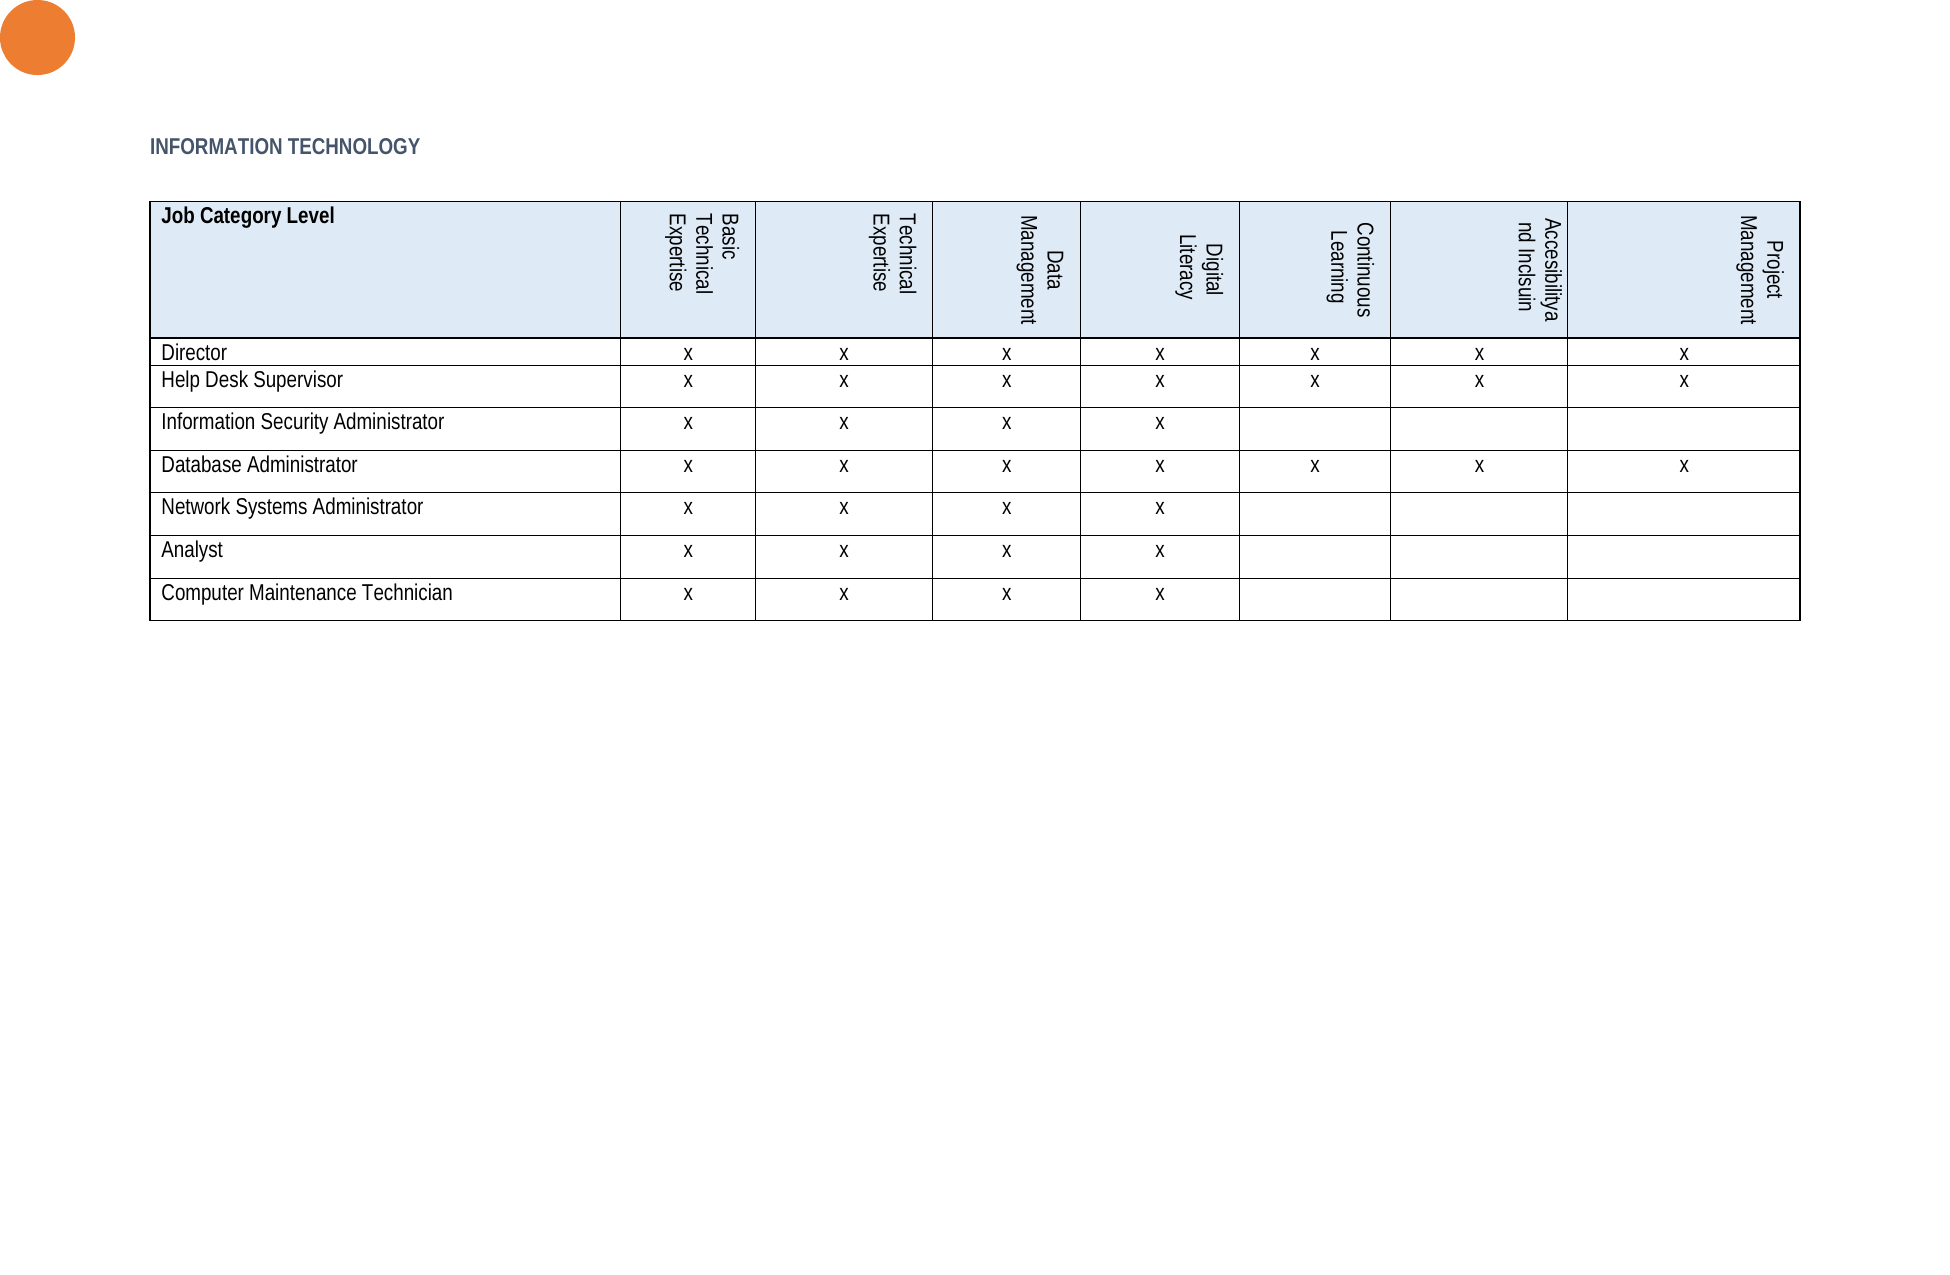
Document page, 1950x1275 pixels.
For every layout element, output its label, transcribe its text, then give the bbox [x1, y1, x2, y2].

table_header Digital Literacy [1081, 202, 1239, 337]
table_cell x [1240, 339, 1390, 365]
table_cell [1568, 536, 1799, 578]
table_cell [1391, 493, 1567, 535]
table_cell x [933, 339, 1080, 365]
table_cell Director [151, 339, 620, 365]
table_cell x [1081, 493, 1239, 535]
table_cell Information Security Administrator [151, 408, 620, 450]
table_cell x [1391, 451, 1567, 492]
table_cell x [933, 579, 1080, 620]
table_cell x [1081, 579, 1239, 620]
table_cell x [1568, 366, 1799, 407]
table_cell x [621, 493, 755, 535]
table_cell x [933, 366, 1080, 407]
table_cell x [621, 579, 755, 620]
table_cell [1240, 493, 1390, 535]
table_cell x [1081, 451, 1239, 492]
table_cell x [933, 536, 1080, 578]
table_cell x [1568, 451, 1799, 492]
table_cell x [756, 451, 932, 492]
table_cell [1391, 408, 1567, 450]
table_cell x [1081, 408, 1239, 450]
table_cell x [1391, 366, 1567, 407]
table_cell x [1240, 366, 1390, 407]
table_cell x [621, 451, 755, 492]
table_cell [1391, 579, 1567, 620]
table_cell x [621, 339, 755, 365]
table_cell Network Systems Administrator [151, 493, 620, 535]
table_cell [1568, 493, 1799, 535]
table_cell x [1081, 366, 1239, 407]
table_cell x [756, 408, 932, 450]
subtitle INFORMATION TECHNOLOGY [150, 133, 1800, 159]
table_header Technical Expertise [756, 202, 932, 337]
table_cell x [756, 579, 932, 620]
table_cell x [1081, 339, 1239, 365]
table_cell x [933, 451, 1080, 492]
table_cell [1240, 536, 1390, 578]
table_cell [1391, 536, 1567, 578]
table_cell x [1081, 536, 1239, 578]
table_header Accesibilityand Inclsuin [1391, 202, 1567, 337]
table_cell x [621, 536, 755, 578]
table_cell x [1568, 339, 1799, 365]
table_header Data Management [933, 202, 1080, 337]
table_cell x [756, 536, 932, 578]
table_cell [1240, 579, 1390, 620]
table_cell [1568, 408, 1799, 450]
table_cell Analyst [151, 536, 620, 578]
table_header Basic Technical Expertise [621, 202, 755, 337]
table_cell [1568, 579, 1799, 620]
table_header Continuous Learning [1240, 202, 1390, 337]
table_cell x [933, 408, 1080, 450]
table_cell [1240, 408, 1390, 450]
table_cell Database Administrator [151, 451, 620, 492]
table_cell x [621, 366, 755, 407]
table_cell x [621, 408, 755, 450]
table_cell x [1391, 339, 1567, 365]
table_header Job Category Level [151, 202, 620, 337]
table_cell x [756, 366, 932, 407]
table_cell x [1240, 451, 1390, 492]
table_cell x [756, 339, 932, 365]
table_cell Computer Maintenance Technician [151, 579, 620, 620]
table_cell Help Desk Supervisor [151, 366, 620, 407]
table_cell x [756, 493, 932, 535]
table_header Project Management [1568, 202, 1799, 337]
table_cell x [933, 493, 1080, 535]
